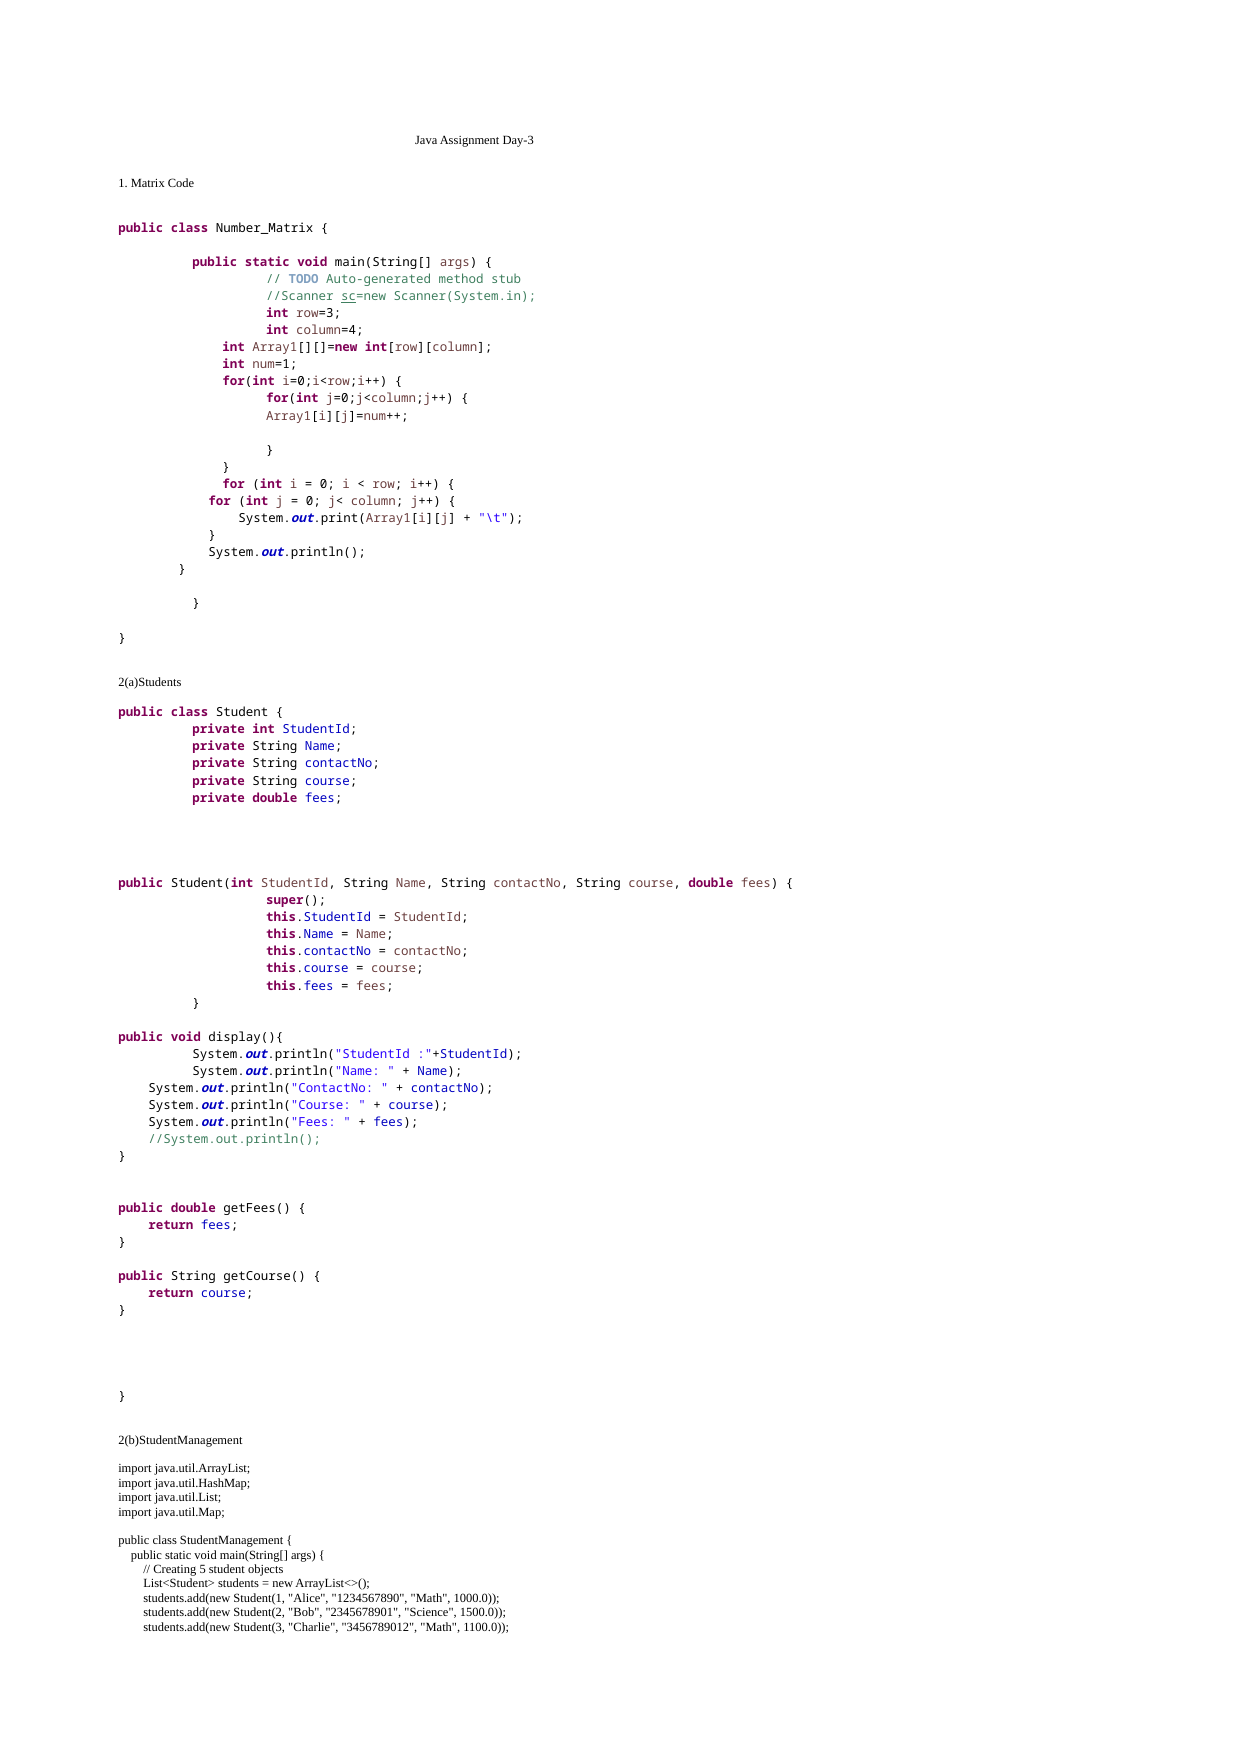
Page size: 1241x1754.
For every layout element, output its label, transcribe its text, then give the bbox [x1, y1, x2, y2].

text import java.util.HashMap; [118, 1476, 1122, 1490]
text public String getCourse() { [118, 1267, 1122, 1284]
text public class Student { [118, 703, 1122, 720]
text } [118, 458, 1122, 475]
text private String course; [118, 772, 1122, 789]
text 1. Matrix Code [118, 176, 1122, 190]
text public Student(int StudentId, String Name, String contactNo, String course, double fees) { [118, 874, 1122, 891]
text for (int i = 0; i < row; i++) { [118, 475, 1122, 492]
text Java Assignment Day-3 [118, 132, 1122, 147]
text private String Name; [118, 737, 1122, 754]
text } [118, 1301, 1122, 1318]
text for(int i=0;i<row;i++) { [118, 372, 1122, 389]
text return course; [118, 1284, 1122, 1301]
text 2(a)Students [118, 674, 1122, 689]
text System.out.print(Array1[i][j] + "\t"); [118, 509, 1122, 526]
text } [118, 1233, 1122, 1250]
text System.out.println(); [118, 543, 1122, 560]
text public class Number_Matrix { [118, 219, 1122, 236]
text int row=3; [118, 304, 1122, 321]
text } [118, 994, 1122, 1011]
text int num=1; [118, 355, 1122, 372]
text int Array1[][]=new int[row][column]; [118, 338, 1122, 355]
text } [118, 560, 1122, 577]
text return fees; [118, 1216, 1122, 1233]
text public void display(){ [118, 1028, 1122, 1045]
text // Creating 5 student objects [118, 1562, 1122, 1576]
text System.out.println("StudentId :"+StudentId); [118, 1045, 1122, 1062]
text Array1[i][j]=num++; [118, 407, 1122, 424]
text for(int j=0;j<column;j++) { [118, 389, 1122, 407]
text private double fees; [118, 789, 1122, 806]
text super(); [118, 891, 1122, 908]
text this.StudentId = StudentId; [118, 908, 1122, 925]
text for (int j = 0; j< column; j++) { [118, 492, 1122, 509]
text public class StudentManagement { [118, 1533, 1122, 1547]
text System.out.println("ContactNo: " + contactNo); [118, 1079, 1122, 1096]
text System.out.println("Course: " + course); [118, 1096, 1122, 1113]
text private String contactNo; [118, 754, 1122, 772]
text public static void main(String[] args) { [118, 1547, 1122, 1562]
text //System.out.println(); [118, 1130, 1122, 1147]
text //Scanner sc=new Scanner(System.in); [118, 287, 1122, 304]
text import java.util.Map; [118, 1504, 1122, 1519]
text this.fees = fees; [118, 977, 1122, 994]
text public static void main(String[] args) { [118, 253, 1122, 270]
text 2(b)StudentManagement [118, 1432, 1122, 1447]
text int column=4; [118, 321, 1122, 338]
text students.add(new Student(2, "Bob", "2345678901", "Science", 1500.0)); [118, 1605, 1122, 1619]
text List<Student> students = new ArrayList<>(); [118, 1576, 1122, 1591]
text } [118, 594, 1122, 612]
text public double getFees() { [118, 1199, 1122, 1216]
text } [118, 1147, 1122, 1164]
text this.course = course; [118, 959, 1122, 977]
text this.Name = Name; [118, 925, 1122, 942]
text this.contactNo = contactNo; [118, 942, 1122, 959]
text System.out.println("Name: " + Name); [118, 1062, 1122, 1079]
text students.add(new Student(1, "Alice", "1234567890", "Math", 1000.0)); [118, 1591, 1122, 1605]
text import java.util.ArrayList; [118, 1461, 1122, 1476]
text } [118, 526, 1122, 543]
text } [118, 629, 1122, 646]
text import java.util.List; [118, 1490, 1122, 1504]
text students.add(new Student(3, "Charlie", "3456789012", "Math", 1100.0)); [118, 1619, 1122, 1634]
text System.out.println("Fees: " + fees); [118, 1113, 1122, 1130]
text // TODO Auto-generated method stub [118, 270, 1122, 287]
text } [118, 1387, 1122, 1404]
text private int StudentId; [118, 720, 1122, 737]
text } [118, 441, 1122, 458]
